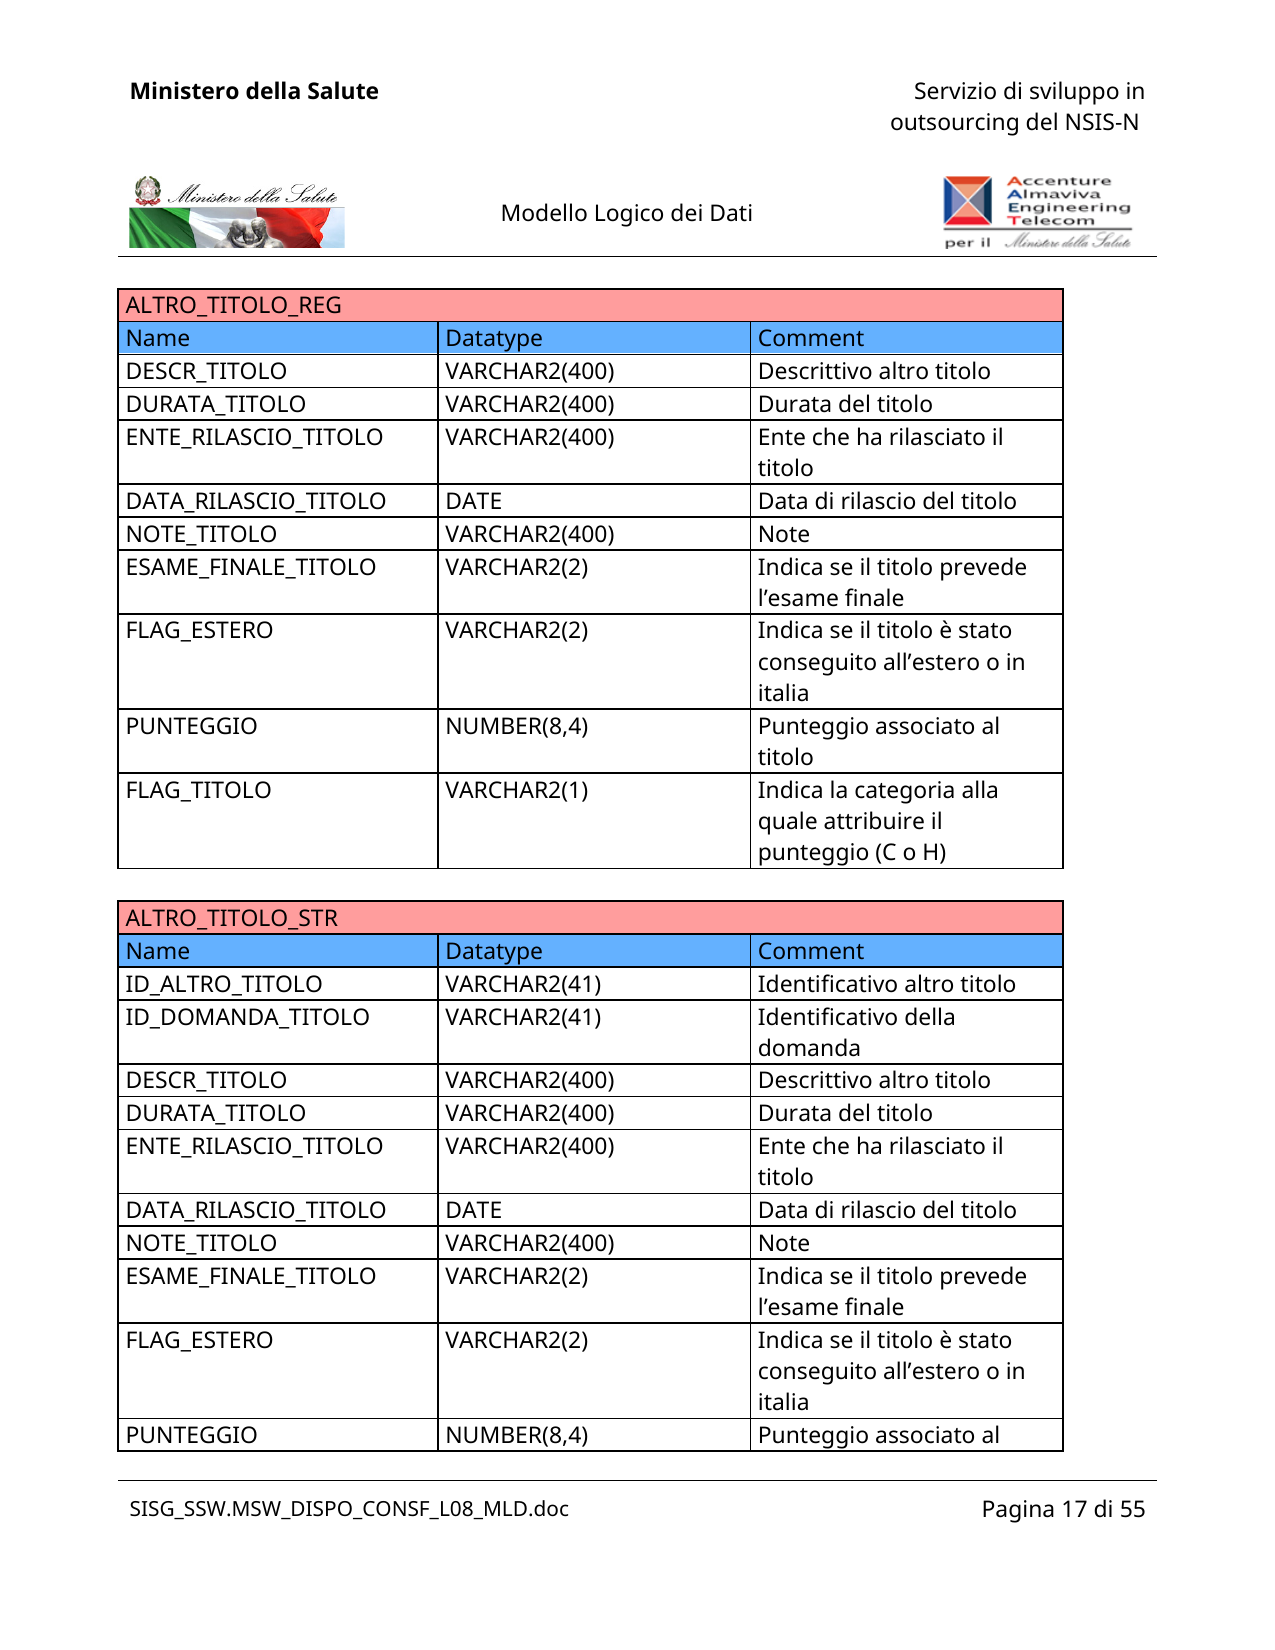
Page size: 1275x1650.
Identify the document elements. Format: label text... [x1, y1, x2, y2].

table_cell Datatype [439, 322, 750, 353]
table_cell VARCHAR2(400) [439, 388, 750, 419]
table_cell Durata del titolo [751, 1097, 1062, 1128]
table_cell VARCHAR2(41) [439, 1001, 750, 1063]
table_cell Datatype [439, 935, 750, 966]
table_cell Durata del titolo [751, 388, 1062, 419]
table_cell Identificativo della domanda [751, 1001, 1062, 1063]
table_cell Indica la categoria alla quale attribuire il punteggio (C o H) [751, 774, 1062, 868]
table_cell VARCHAR2(400) [439, 518, 750, 549]
table_cell DATE [439, 485, 750, 516]
table_cell FLAG_ESTERO [119, 1324, 437, 1418]
table_cell DATA_RILASCIO_TITOLO [119, 1194, 437, 1225]
table_cell VARCHAR2(1) [439, 774, 750, 868]
table_cell Indica se il titolo prevede l’esame finale [751, 1260, 1062, 1322]
table_cell Punteggio associato al [751, 1419, 1062, 1450]
table_cell Note [751, 518, 1062, 549]
table_cell FLAG_TITOLO [119, 774, 437, 868]
table_cell ESAME_FINALE_TITOLO [119, 551, 437, 613]
table_cell Name [119, 322, 437, 353]
table_cell VARCHAR2(2) [439, 1260, 750, 1322]
table_cell ESAME_FINALE_TITOLO [119, 1260, 437, 1322]
table_header ALTRO_TITOLO_STR [119, 902, 1062, 933]
table_cell PUNTEGGIO [119, 710, 437, 772]
table_cell VARCHAR2(400) [439, 1227, 750, 1258]
table_cell Data di rilascio del titolo [751, 1194, 1062, 1225]
table_cell Name [119, 935, 437, 966]
table_cell NOTE_TITOLO [119, 518, 437, 549]
table_cell Indica se il titolo è stato conseguito all’estero o in italia [751, 615, 1062, 708]
table_cell VARCHAR2(41) [439, 968, 750, 999]
table_cell DATE [439, 1194, 750, 1225]
table_cell Descrittivo altro titolo [751, 1065, 1062, 1096]
table_cell VARCHAR2(400) [439, 355, 750, 386]
table_cell VARCHAR2(400) [439, 1097, 750, 1128]
table_cell Indica se il titolo prevede l’esame finale [751, 551, 1062, 613]
table_cell Comment [751, 322, 1062, 353]
table_cell NUMBER(8,4) [439, 710, 750, 772]
table_cell Descrittivo altro titolo [751, 355, 1062, 386]
table_header ALTRO_TITOLO_REG [119, 290, 1062, 321]
table_cell NOTE_TITOLO [119, 1227, 437, 1258]
table_cell VARCHAR2(400) [439, 1065, 750, 1096]
table_cell Note [751, 1227, 1062, 1258]
table_cell VARCHAR2(2) [439, 615, 750, 708]
table_cell Punteggio associato al titolo [751, 710, 1062, 772]
table_cell VARCHAR2(400) [439, 1130, 750, 1193]
table_cell ID_ALTRO_TITOLO [119, 968, 437, 999]
table_cell PUNTEGGIO [119, 1419, 437, 1450]
table_cell DESCR_TITOLO [119, 355, 437, 386]
table_cell Comment [751, 935, 1062, 966]
table_cell DESCR_TITOLO [119, 1065, 437, 1096]
table_cell Ente che ha rilasciato il titolo [751, 1130, 1062, 1193]
table_cell VARCHAR2(400) [439, 421, 750, 483]
table_cell DURATA_TITOLO [119, 388, 437, 419]
table_cell VARCHAR2(2) [439, 551, 750, 613]
table_cell ENTE_RILASCIO_TITOLO [119, 1130, 437, 1193]
table_cell Data di rilascio del titolo [751, 485, 1062, 516]
table_cell DURATA_TITOLO [119, 1097, 437, 1128]
table_cell ID_DOMANDA_TITOLO [119, 1001, 437, 1063]
table_cell Ente che ha rilasciato il titolo [751, 421, 1062, 483]
table_cell VARCHAR2(2) [439, 1324, 750, 1418]
table_cell Indica se il titolo è stato conseguito all’estero o in italia [751, 1324, 1062, 1418]
table_cell DATA_RILASCIO_TITOLO [119, 485, 437, 516]
table_cell NUMBER(8,4) [439, 1419, 750, 1450]
table_cell ENTE_RILASCIO_TITOLO [119, 421, 437, 483]
table_cell FLAG_ESTERO [119, 615, 437, 708]
table_cell Identificativo altro titolo [751, 968, 1062, 999]
